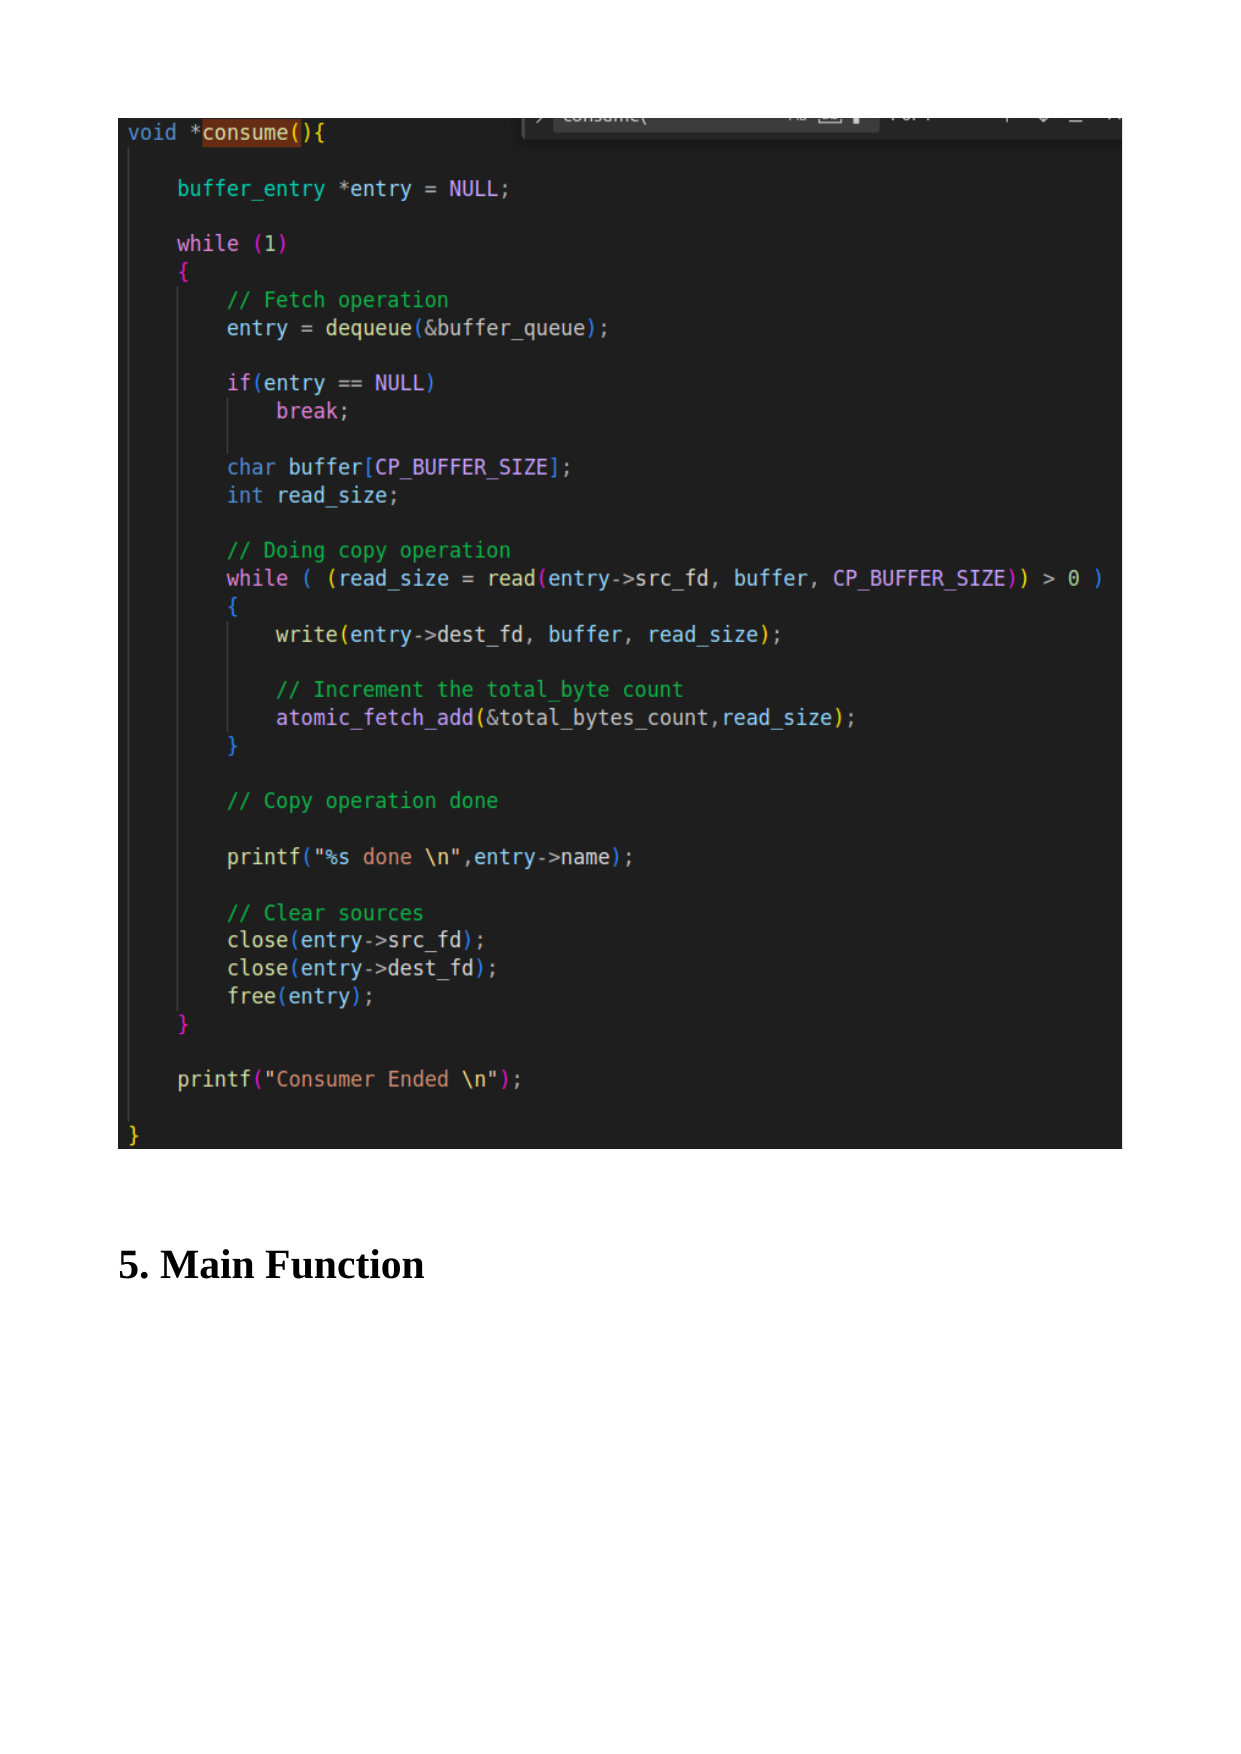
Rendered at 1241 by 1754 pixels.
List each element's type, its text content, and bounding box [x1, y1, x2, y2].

picture [118, 118, 1123, 1149]
text 5. Main Function [118, 1240, 1122, 1288]
